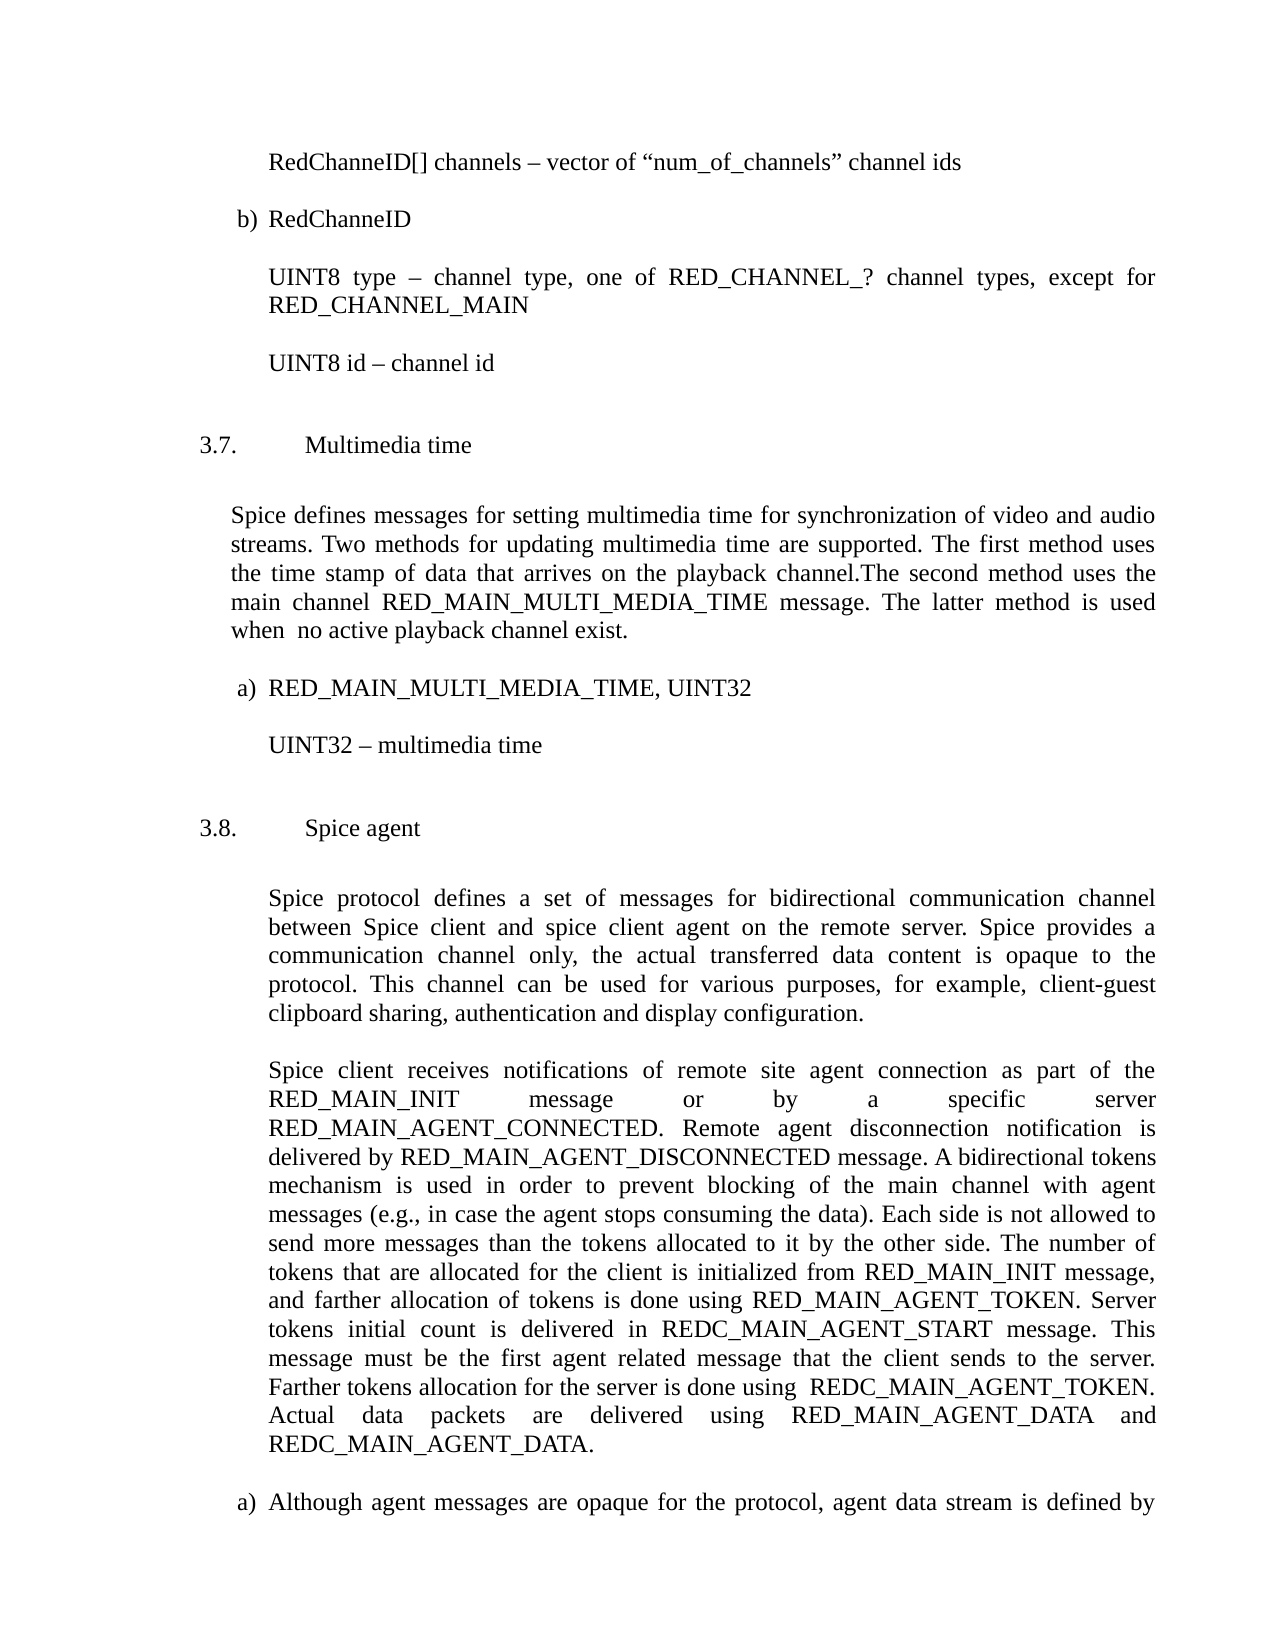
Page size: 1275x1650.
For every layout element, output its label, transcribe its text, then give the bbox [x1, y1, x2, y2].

subtitle Multimedia time [193, 431, 1157, 459]
list RedChanneID [231, 204, 1157, 233]
list Spice protocol defines a set of messages for bidirectional communication channel between Spice client and spice client agent on the remote server. Spice provides a communication channel only, the actual transferred data content is opaque to the protocol. This channel can be used for various purposes, for example, client-guest clipboard sharing, authentication and display configuration. [231, 883, 1157, 1027]
list RedChanneID[] channels – vector of “num_of_channels” channel ids [231, 147, 1157, 176]
subtitle Spice agent [193, 813, 1157, 842]
list UINT8 id – channel id [231, 348, 1157, 377]
list Spice client receives notifications of remote site agent connection as part of the RED_MAIN_INIT message or by a specific server RED_MAIN_AGENT_CONNECTED. Remote agent disconnection notification is delivered by RED_MAIN_AGENT_DISCONNECTED message. A bidirectional tokens mechanism is used in order to prevent blocking of the main channel with agent messages (e.g., in case the agent stops consuming the data). Each side is not allowed to send more messages than the tokens allocated to it by the other side. The number of tokens that are allocated for the client is initialized from RED_MAIN_INIT message, and farther allocation of tokens is done using RED_MAIN_AGENT_TOKEN. Server tokens initial count is delivered in REDC_MAIN_AGENT_START message. This message must be the first agent related message that the client sends to the server. Farther tokens allocation for the server is done using REDC_MAIN_AGENT_TOKEN. Actual data packets are delivered using RED_MAIN_AGENT_DATA and REDC_MAIN_AGENT_DATA. [231, 1056, 1157, 1458]
list UINT32 – multimedia time [231, 731, 1157, 759]
list Spice defines messages for setting multimedia time for synchronization of video and audio streams. Two methods for updating multimedia time are supported. The first method uses the time stamp of data that arrives on the playback channel.The second method uses the main channel RED_MAIN_MULTI_MEDIA_TIME message. The latter method is used when no active playback channel exist. [193, 501, 1157, 644]
list Although agent messages are opaque for the protocol, agent data stream is defined by [231, 1487, 1157, 1516]
list UINT8 type – channel type, one of RED_CHANNEL_? channel types, except for RED_CHANNEL_MAIN [231, 262, 1157, 319]
list RED_MAIN_MULTI_MEDIA_TIME, UINT32 [231, 673, 1157, 702]
